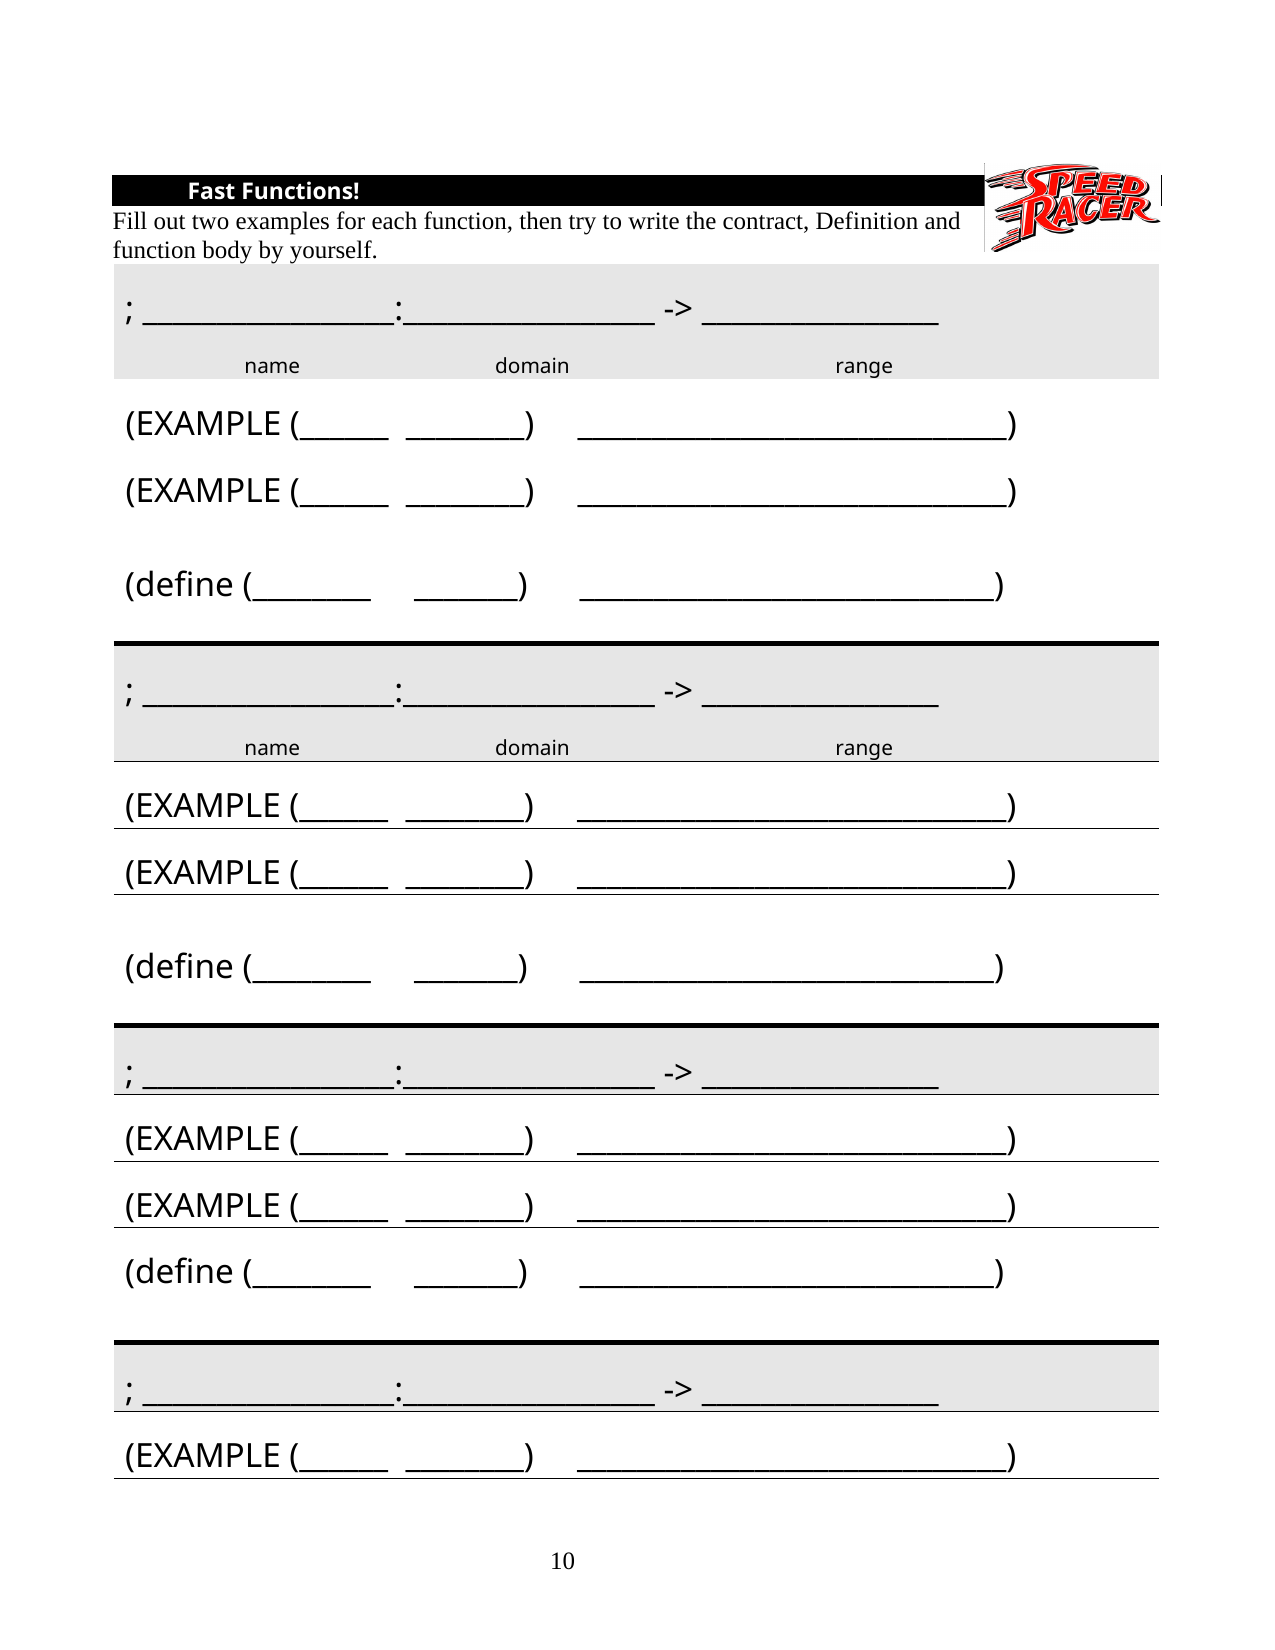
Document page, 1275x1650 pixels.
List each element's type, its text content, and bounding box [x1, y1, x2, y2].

table_cell (EXAMPLE (______ ________) _____________________________) [114, 1095, 1159, 1161]
table_header ; _________________:_________________ -> ________________ name domain range [114, 264, 1159, 379]
table_cell ; _________________:_________________ -> ________________ [114, 1345, 1159, 1411]
subtitle Fast Functions! [112, 175, 984, 206]
table_cell (define (________ _______) ____________________________) [114, 895, 1159, 1023]
table_cell (define (________ _______) ____________________________) [114, 512, 1159, 641]
table_cell ; _________________:_________________ -> ________________ name domain range [114, 646, 1159, 761]
text Fill out two examples for each function, then try to write the contract, Definition and function body by yourself. [112, 206, 1162, 264]
table_cell (EXAMPLE (______ ________) _____________________________) [114, 446, 1159, 512]
table_cell (EXAMPLE (______ ________) _____________________________) [114, 1162, 1159, 1227]
table_cell ; _________________:_________________ -> ________________ [114, 1028, 1159, 1094]
table_cell (EXAMPLE (______ ________) _____________________________) [114, 379, 1159, 446]
table_cell (define (________ _______) ____________________________) [114, 1228, 1159, 1340]
table_cell (EXAMPLE (______ ________) _____________________________) [114, 829, 1159, 894]
table_cell (EXAMPLE (______ ________) _____________________________) [114, 1412, 1159, 1477]
picture [984, 163, 1161, 253]
table_cell (EXAMPLE (______ ________) _____________________________) [114, 762, 1159, 828]
